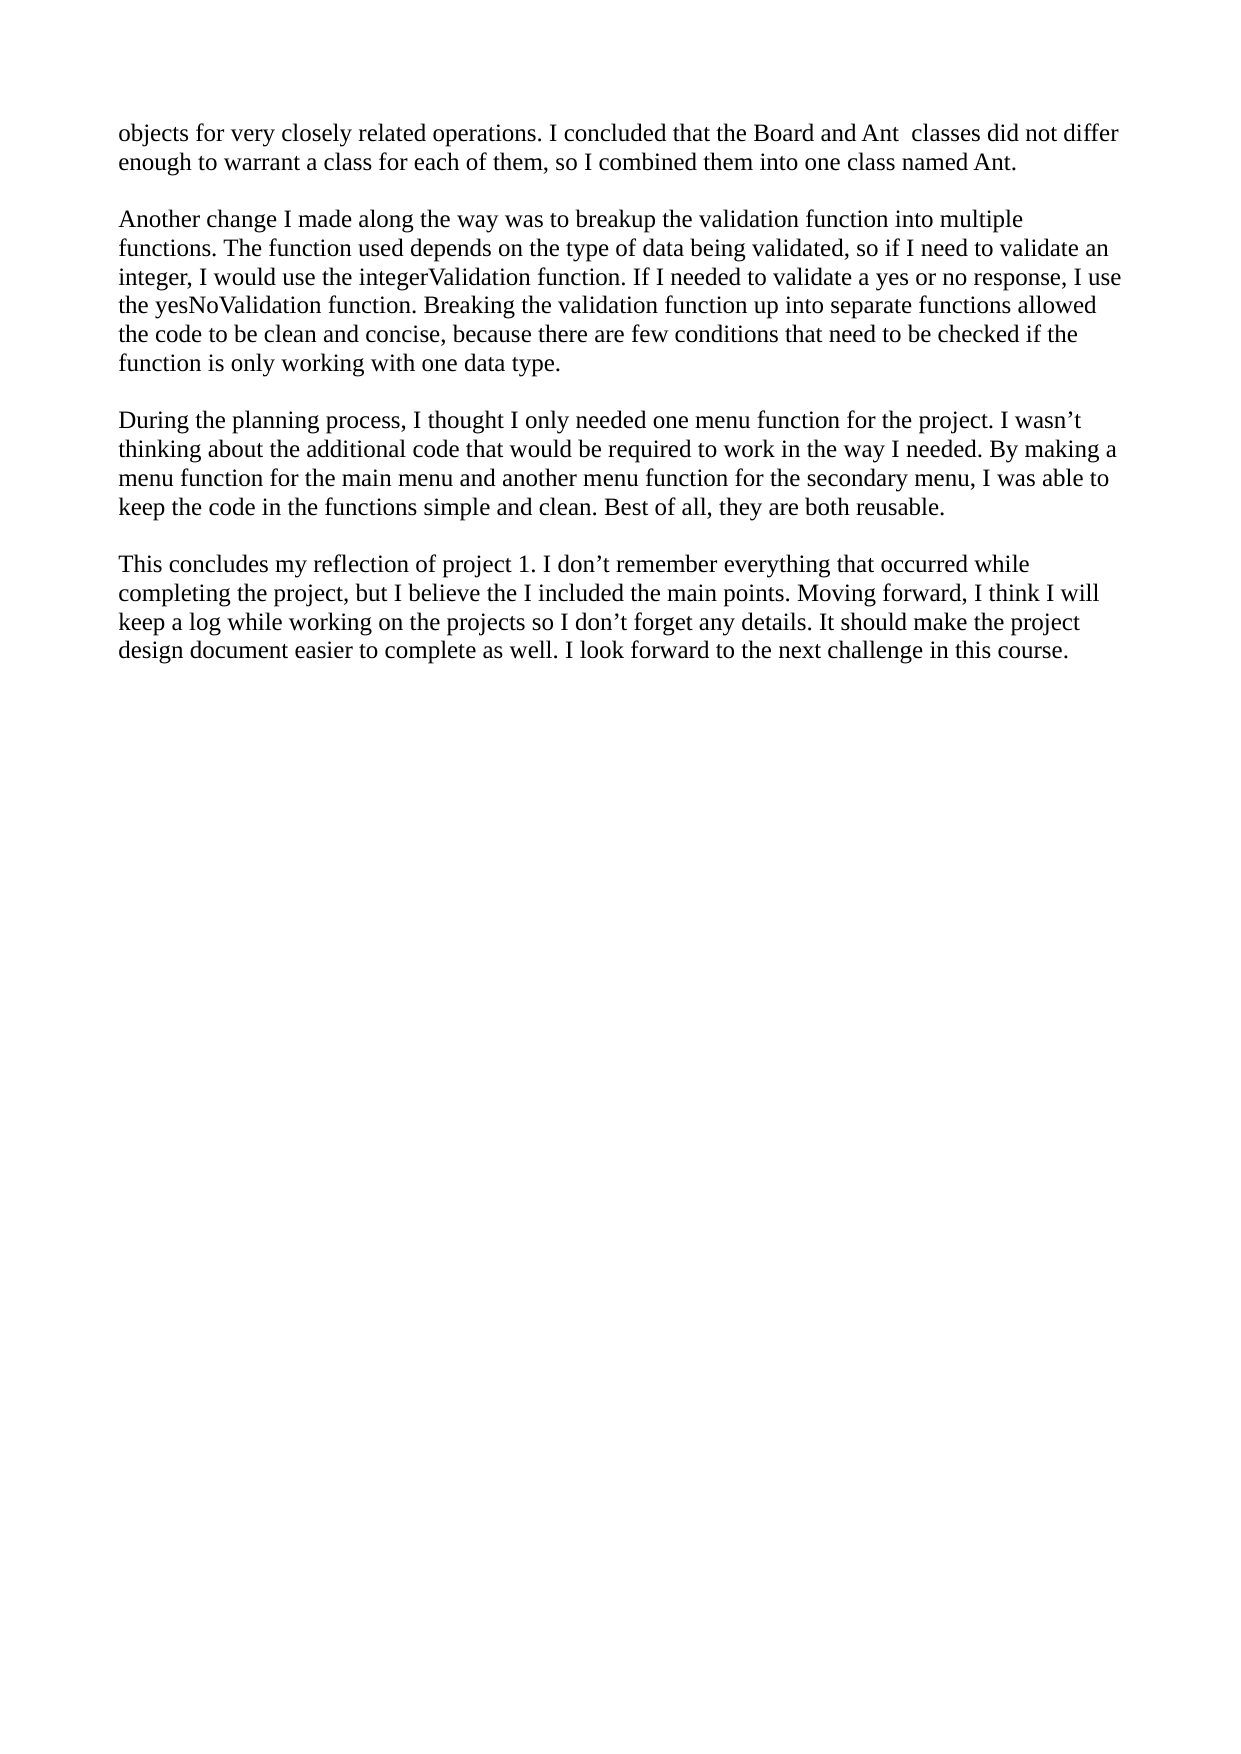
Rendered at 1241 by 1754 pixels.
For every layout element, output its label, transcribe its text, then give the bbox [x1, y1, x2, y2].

text objects for very closely related operations. I concluded that the Board and Ant classes did not differ enough to warrant a class for each of them, so I combined them into one class named Ant. [118, 118, 1122, 176]
text During the planning process, I thought I only needed one menu function for the project. I wasn’t thinking about the additional code that would be required to work in the way I needed. By making a menu function for the main menu and another menu function for the secondary menu, I was able to keep the code in the functions simple and clean. Best of all, they are both reusable. [118, 406, 1122, 521]
text Another change I made along the way was to breakup the validation function into multiple functions. The function used depends on the type of data being validated, so if I need to validate an integer, I would use the integerValidation function. If I needed to validate a yes or no response, I use the yesNoValidation function. Breaking the validation function up into separate functions allowed the code to be clean and concise, because there are few conditions that need to be checked if the function is only working with one data type. [118, 204, 1122, 377]
text This concludes my reflection of project 1. I don’t remember everything that occurred while completing the project, but I believe the I included the main points. Moving forward, I think I will keep a log while working on the projects so I don’t forget any details. It should make the project design document easier to complete as well. I look forward to the next challenge in this course. [118, 549, 1122, 664]
